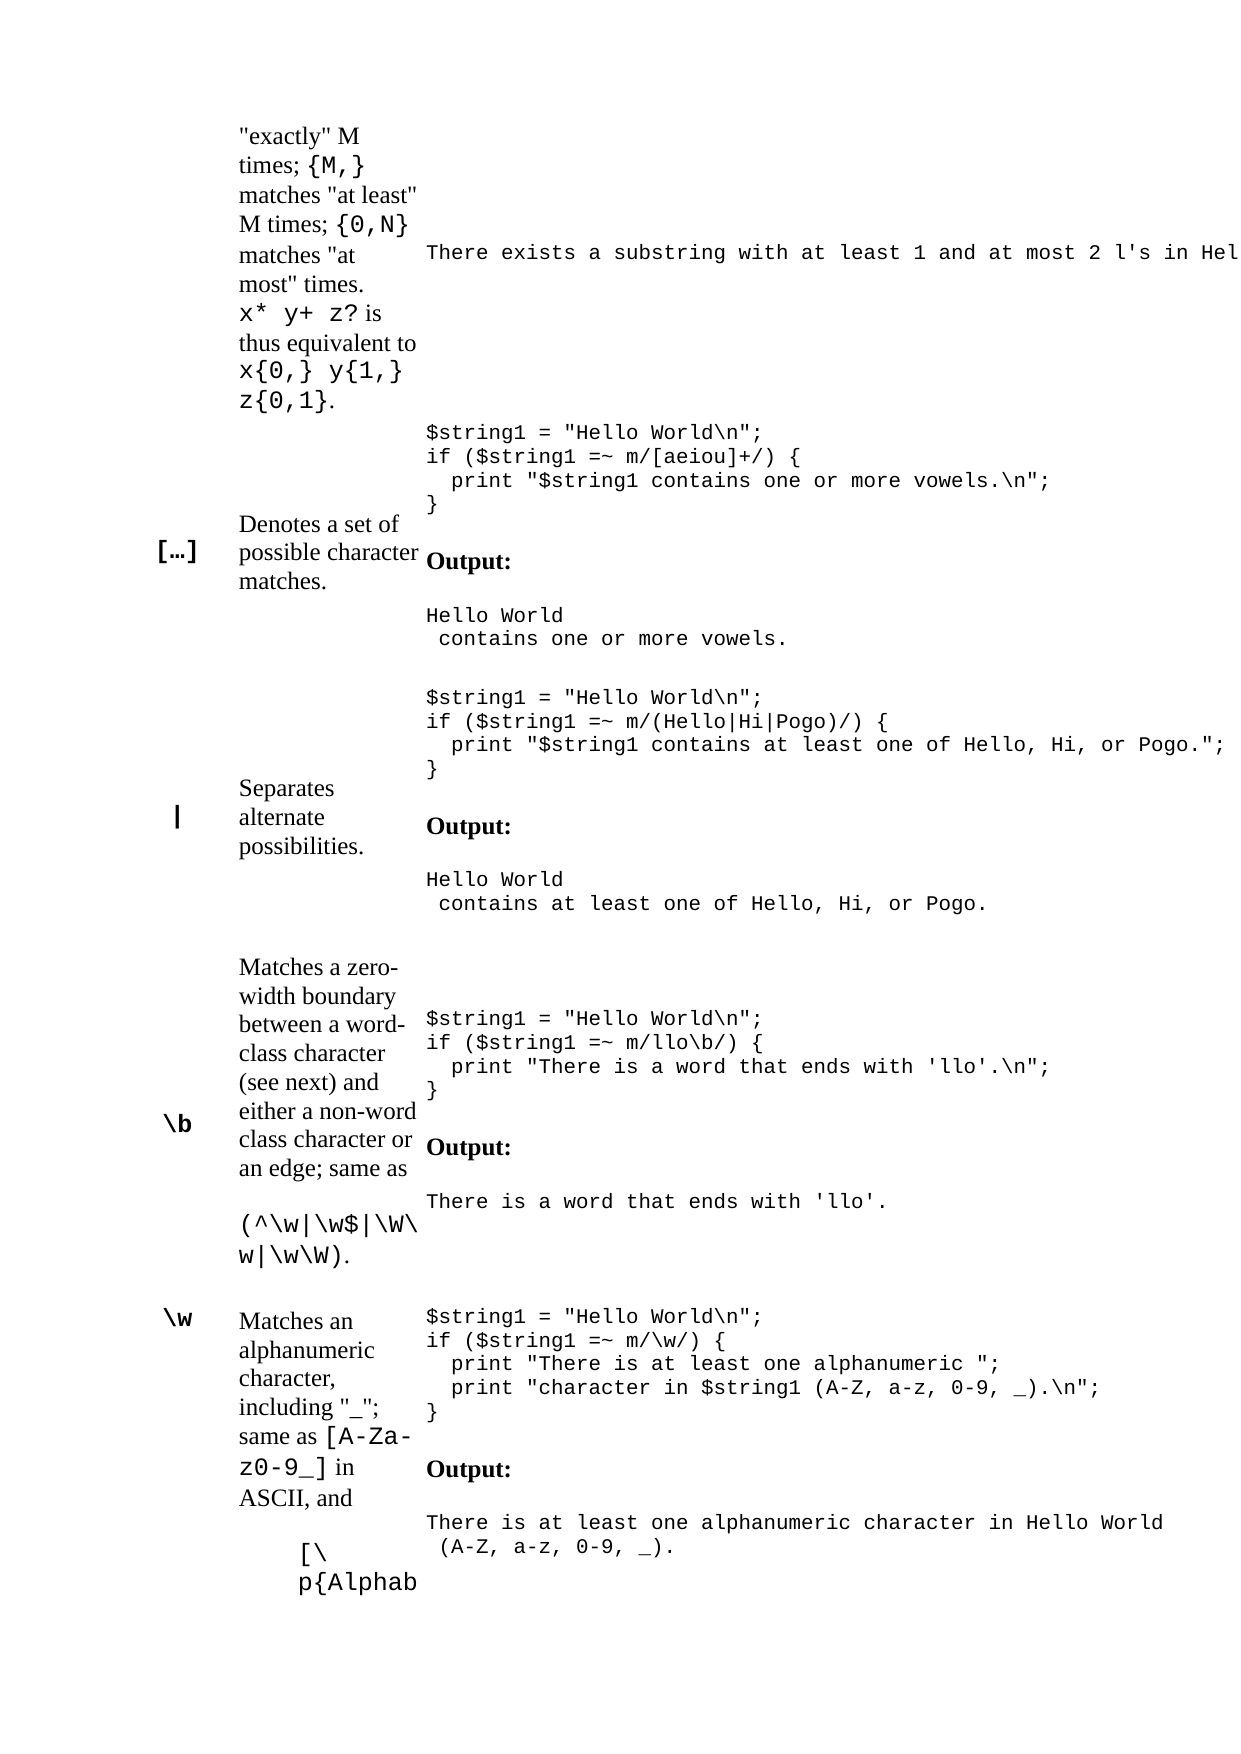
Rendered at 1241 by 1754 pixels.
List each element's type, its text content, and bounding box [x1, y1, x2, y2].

table_cell "exactly" M times; {M,} matches "at least" M times; {0,N} matches "at most" times. x* y+ z? is thus equivalent to x{0,} y{1,} z{0,1}. [236, 118, 423, 419]
table_cell […] [118, 419, 236, 684]
table_cell Matches an alphanumeric character, including "_"; same as [A-Za-z0-9_] in ASCII, and [\p{Alphab [236, 1303, 423, 1601]
table_cell Denotes a set of possible character matches. [236, 419, 423, 684]
table_cell Matches a zero-width boundary between a word-class character (see next) and either a non-word class character or an edge; same as (^\w|\w$|\W\w|\w\W). [236, 949, 423, 1303]
table_cell $string1 = "Hello World\n"; if ($string1 =~ m/llo\b/) { print "There is a word that ends with 'llo'.\n"; } Output: There is a word that ends with 'llo'. [423, 949, 1240, 1303]
table_cell Separates alternate possibilities. [236, 684, 423, 949]
table_cell \b [118, 949, 236, 1303]
table_cell $string1 = "Hello World\n"; if ($string1 =~ m/(Hello|Hi|Pogo)/) { print "$string1 contains at least one of Hello, Hi, or Pogo."; } Output: Hello World contains at least one of Hello, Hi, or Pogo. [423, 684, 1240, 949]
table_cell $string1 = "Hello World\n"; if ($string1 =~ m/\w/) { print "There is at least one alphanumeric "; print "character in $string1 (A-Z, a-z, 0-9, _).\n"; } Output: There is at least one alphanumeric character in Hello World (A-Z, a-z, 0-9, _). [423, 1303, 1240, 1601]
table_cell $string1 = "Hello World\n"; if ($string1 =~ m/[aeiou]+/) { print "$string1 contains one or more vowels.\n"; } Output: Hello World contains one or more vowels. [423, 419, 1240, 684]
table_cell \w [118, 1303, 236, 1601]
table_cell $string1 = "Hello World\n"; if ($string1 =~ m/l{1,2}/) { print "There exists a substring with at least 1 "; print "and at most 2 l's in $string1\n"; } Output: There exists a substring with at least 1 and at most 2 l's in Hello World [423, 118, 1240, 419]
table_cell | [118, 684, 236, 949]
table_cell [118, 118, 236, 419]
